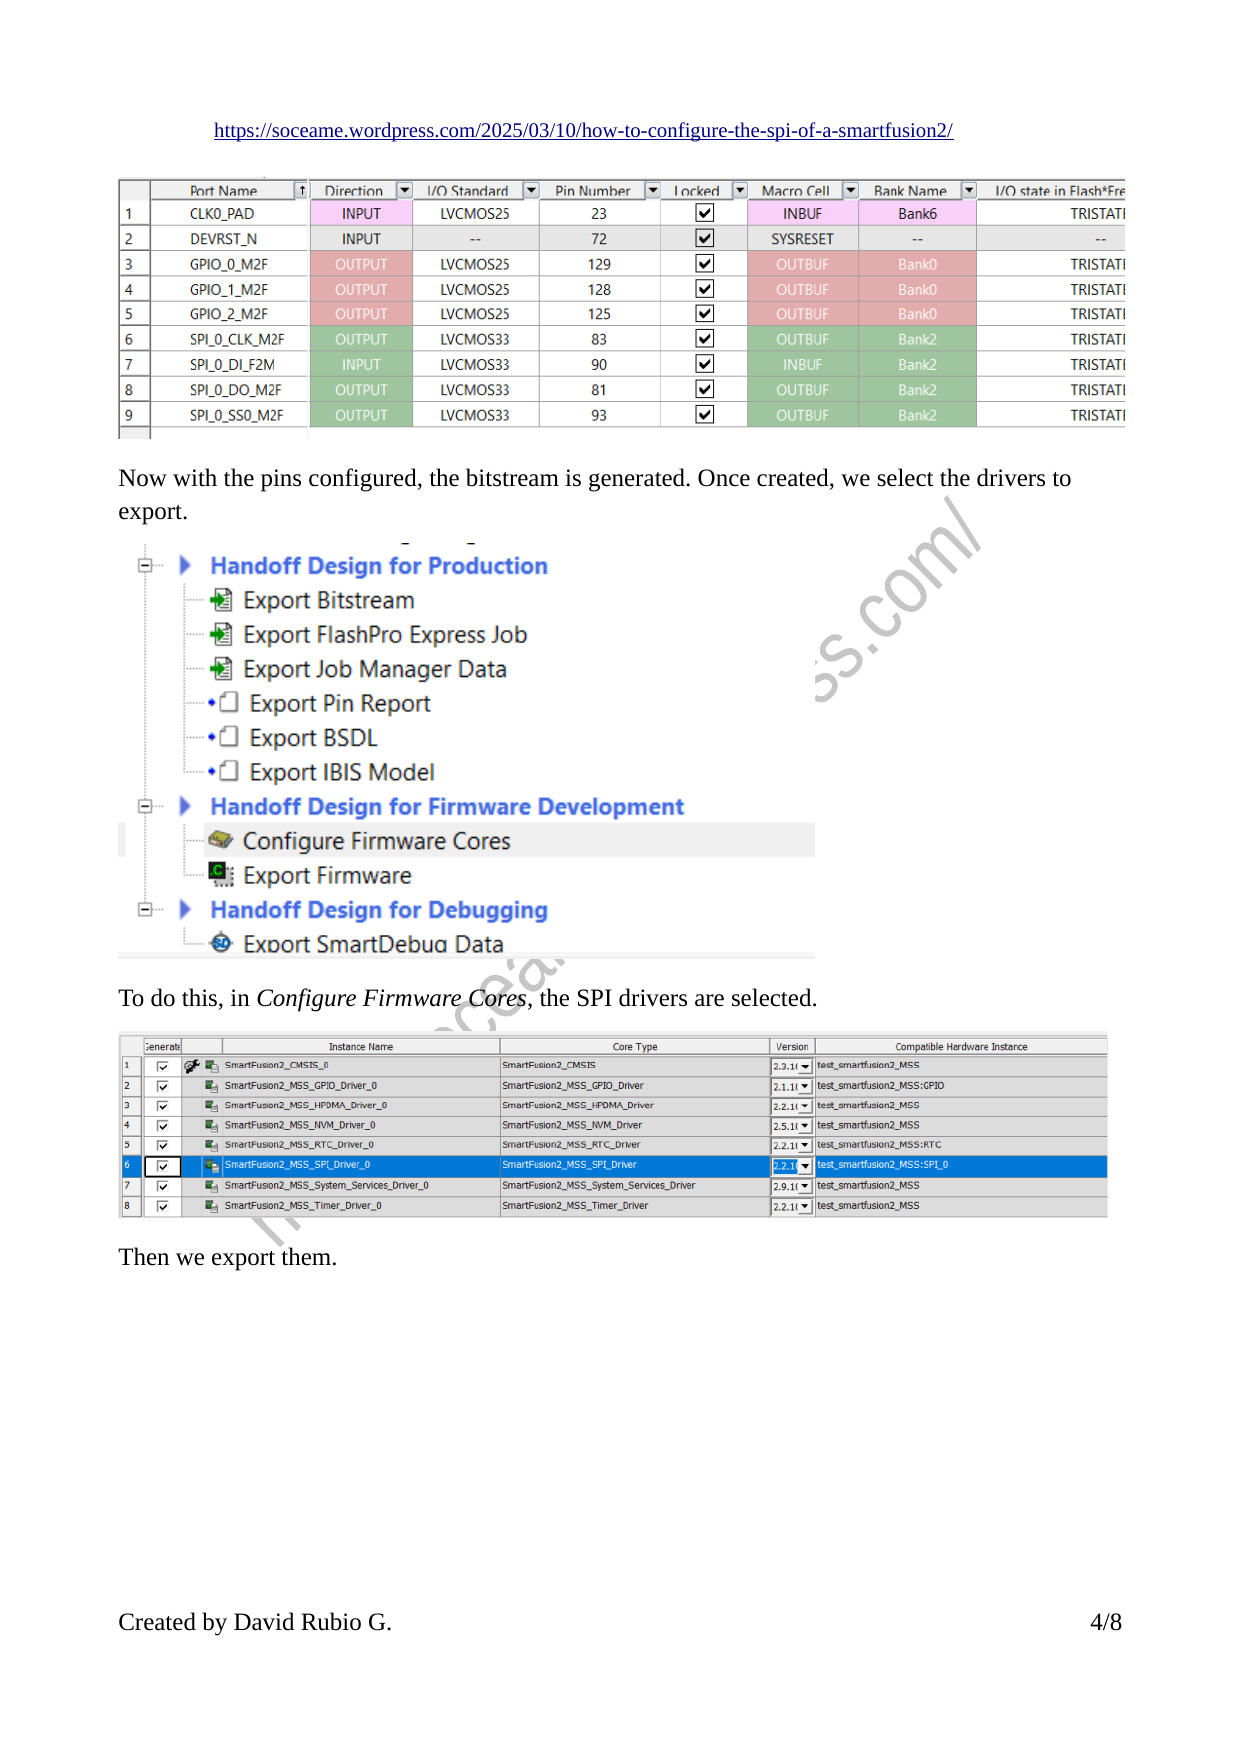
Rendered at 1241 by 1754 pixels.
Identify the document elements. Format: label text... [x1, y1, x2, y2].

picture [118, 177, 1126, 439]
text Now with the pins configured, the bitstream is generated. Once created, we select the drivers to export. [118, 463, 1122, 524]
text To do this, in Configure Firmware Cores, the SPI drivers are selected. [499, 983, 1122, 1012]
picture [118, 543, 815, 959]
text Then we export them. [118, 1242, 1122, 1271]
text To do this, in Configure Firmware Cores, the SPI drivers are selected. [118, 983, 483, 1012]
picture [118, 1031, 1108, 1218]
